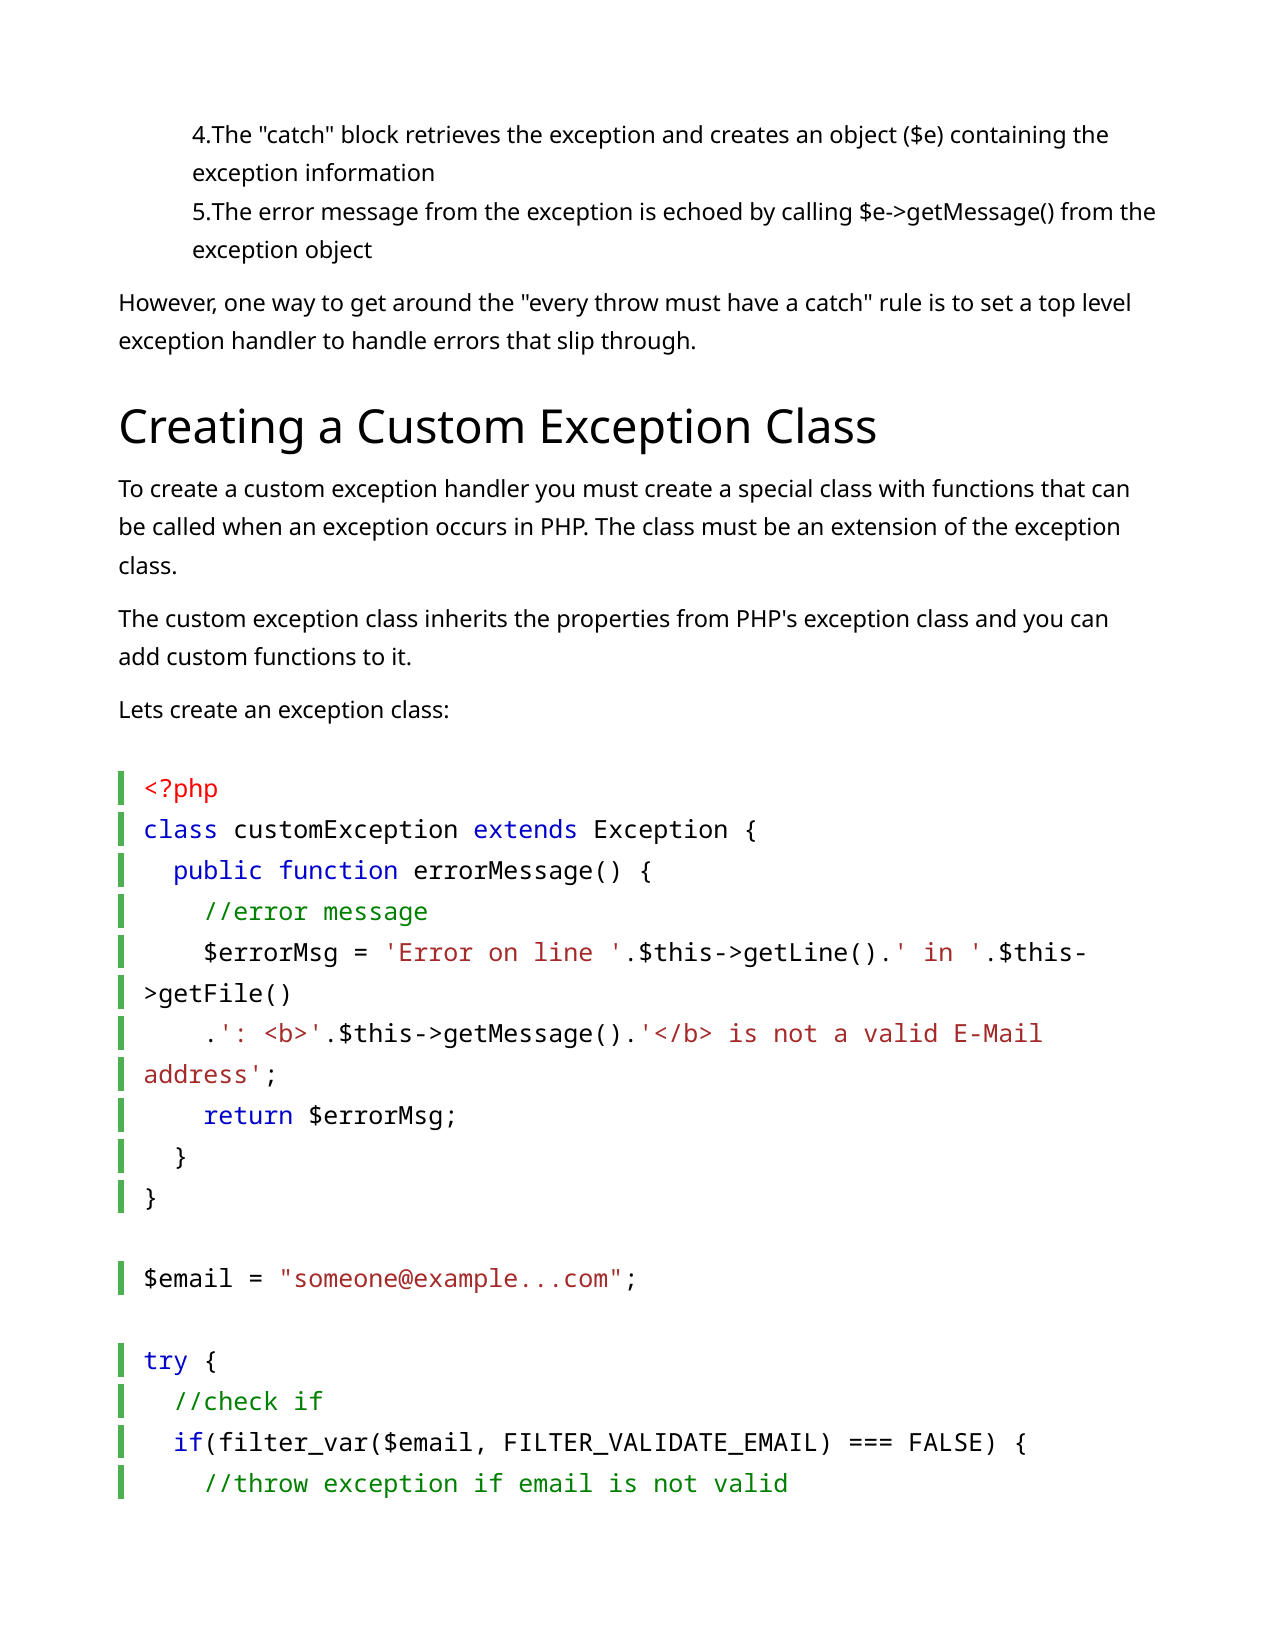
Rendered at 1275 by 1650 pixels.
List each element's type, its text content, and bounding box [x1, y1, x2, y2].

text <?php class customException extends Exception { public function errorMessage() { //error message $errorMsg = 'Error on line '.$this->getLine().' in '.$this->getFile() .': <b>'.$this->getMessage().'</b> is not a valid E-Mail address'; return $errorMsg; } } $email = "someone@example...com"; try { //check if if(filter_var($email, FILTER_VALIDATE_EMAIL) === FALSE) { //throw exception if email is not valid [118, 771, 1157, 1499]
list The "catch" block retrieves the exception and creates an object ($e) containing the exception information [118, 118, 1157, 188]
text Lets create an exception class: [118, 693, 1157, 725]
subtitle Creating a Custom Exception Class [118, 393, 1157, 457]
list The error message from the exception is echoed by calling $e->getMessage() from the exception object [118, 195, 1157, 265]
text However, one way to get around the "every throw must have a catch" rule is to set a top level exception handler to handle errors that slip through. [118, 286, 1157, 356]
text To create a custom exception handler you must create a special class with functions that can be called when an exception occurs in PHP. The class must be an extension of the exception class. [118, 472, 1157, 581]
text The custom exception class inherits the properties from PHP's exception class and you can add custom functions to it. [118, 602, 1157, 672]
